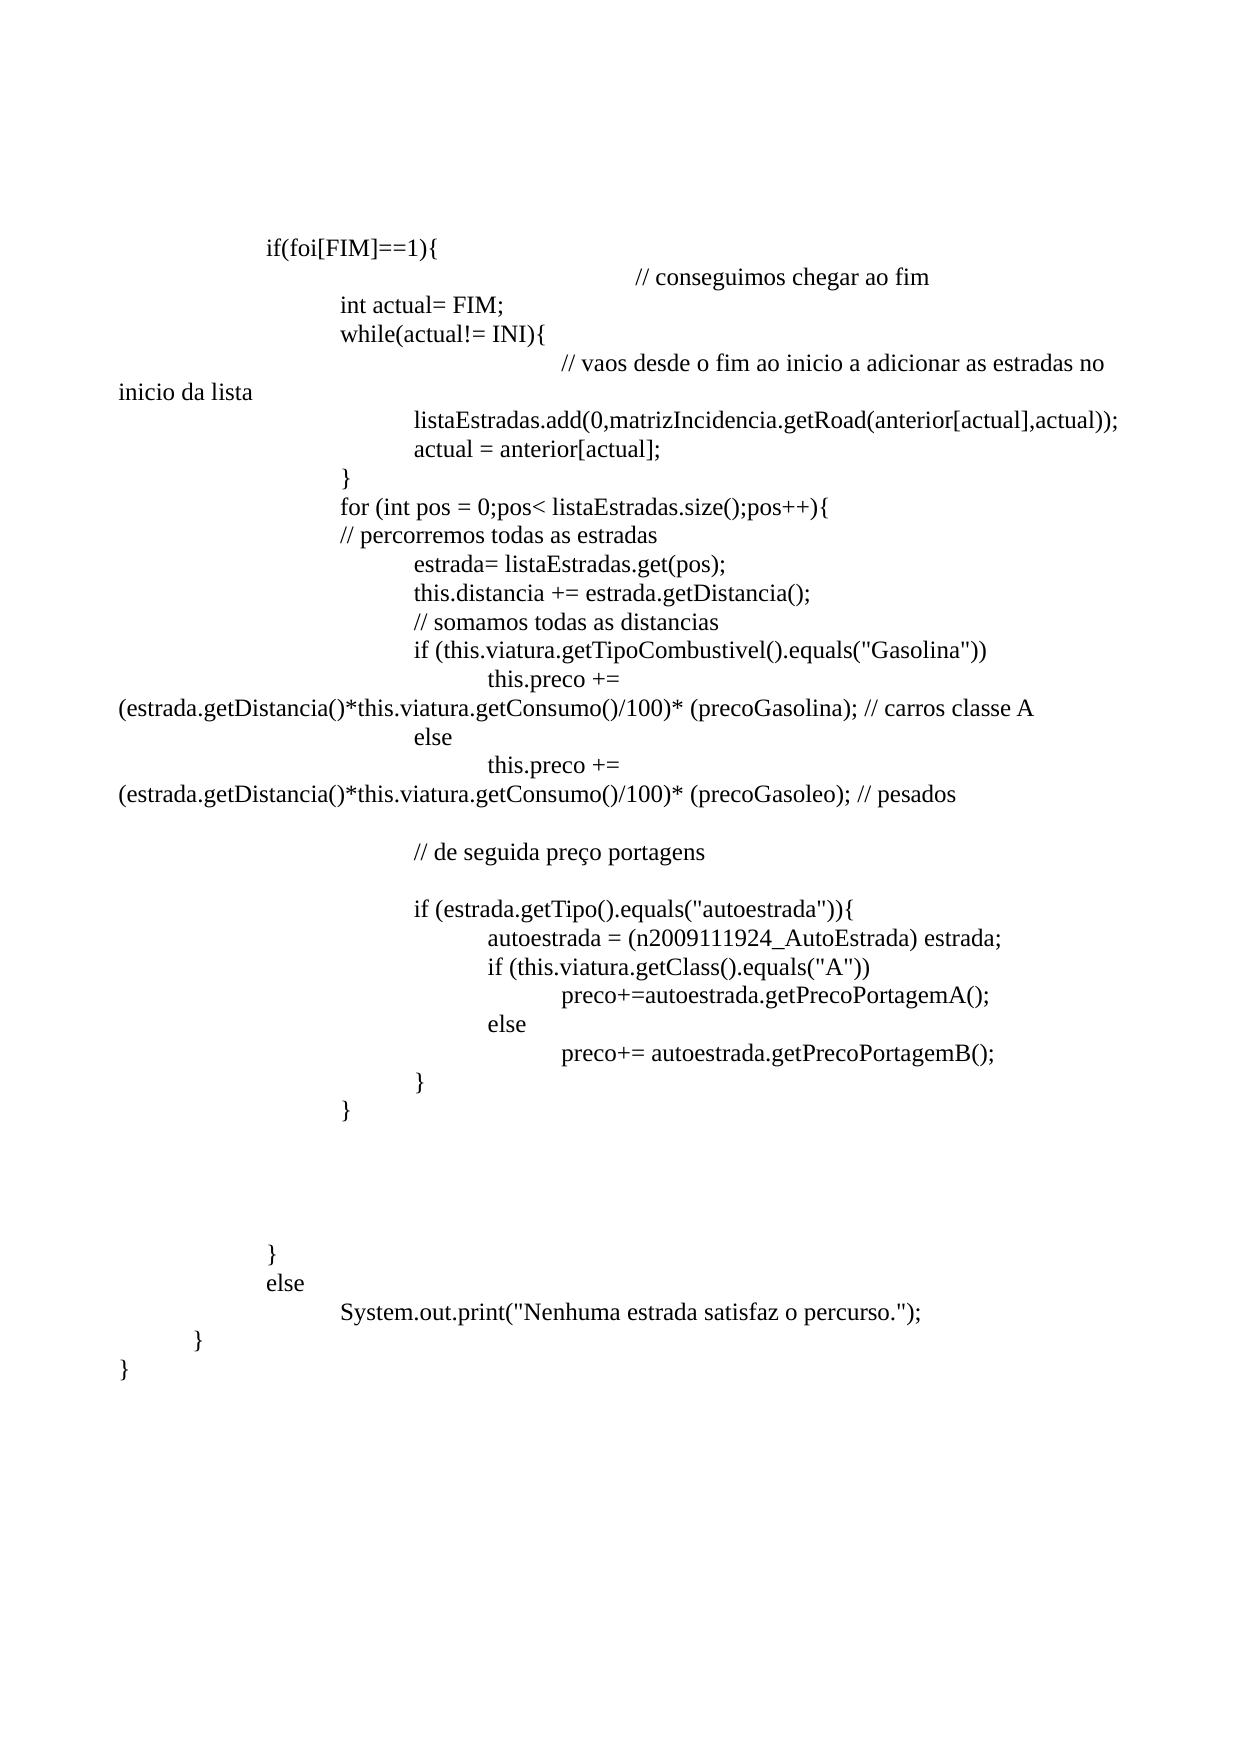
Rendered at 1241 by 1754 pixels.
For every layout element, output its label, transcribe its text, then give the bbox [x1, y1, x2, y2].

text } [118, 1096, 1122, 1124]
text // de seguida preço portagens [118, 837, 1122, 866]
text } [118, 463, 1122, 492]
text else [118, 1268, 1122, 1297]
text } [118, 1239, 1122, 1268]
text if (estrada.getTipo().equals("autoestrada")){ [118, 894, 1122, 923]
text preco+=autoestrada.getPrecoPortagemA(); [118, 981, 1122, 1009]
text } [118, 1326, 1122, 1354]
text preco+= autoestrada.getPrecoPortagemB(); [118, 1038, 1122, 1067]
text listaEstradas.add(0,matrizIncidencia.getRoad(anterior[actual],actual)); [118, 406, 1122, 434]
text if (this.viatura.getTipoCombustivel().equals("Gasolina")) [118, 636, 1122, 664]
text for (int pos = 0;pos< listaEstradas.size();pos++){ // percorremos todas as estradas [118, 492, 1122, 549]
text } [118, 1354, 1122, 1383]
text estrada= listaEstradas.get(pos); [118, 549, 1122, 578]
text else [118, 1009, 1122, 1038]
text this.preco += (estrada.getDistancia()*this.viatura.getConsumo()/100)* (precoGasoleo); // pesados [118, 751, 1122, 808]
text this.preco += (estrada.getDistancia()*this.viatura.getConsumo()/100)* (precoGasolina); // carros classe A [118, 664, 1122, 722]
text while(actual!= INI){ // vaos desde o fim ao inicio a adicionar as estradas no inicio da lista [118, 319, 1122, 406]
text if(foi[FIM]==1){ // conseguimos chegar ao fim [118, 233, 1122, 291]
text autoestrada = (n2009111924_AutoEstrada) estrada; [118, 923, 1122, 952]
text else [118, 722, 1122, 751]
text actual = anterior[actual]; [118, 434, 1122, 463]
text } [118, 1067, 1122, 1096]
text System.out.print("Nenhuma estrada satisfaz o percurso."); [118, 1297, 1122, 1326]
text if (this.viatura.getClass().equals("A")) [118, 952, 1122, 981]
text this.distancia += estrada.getDistancia(); // somamos todas as distancias [118, 578, 1122, 636]
text int actual= FIM; [118, 291, 1122, 319]
